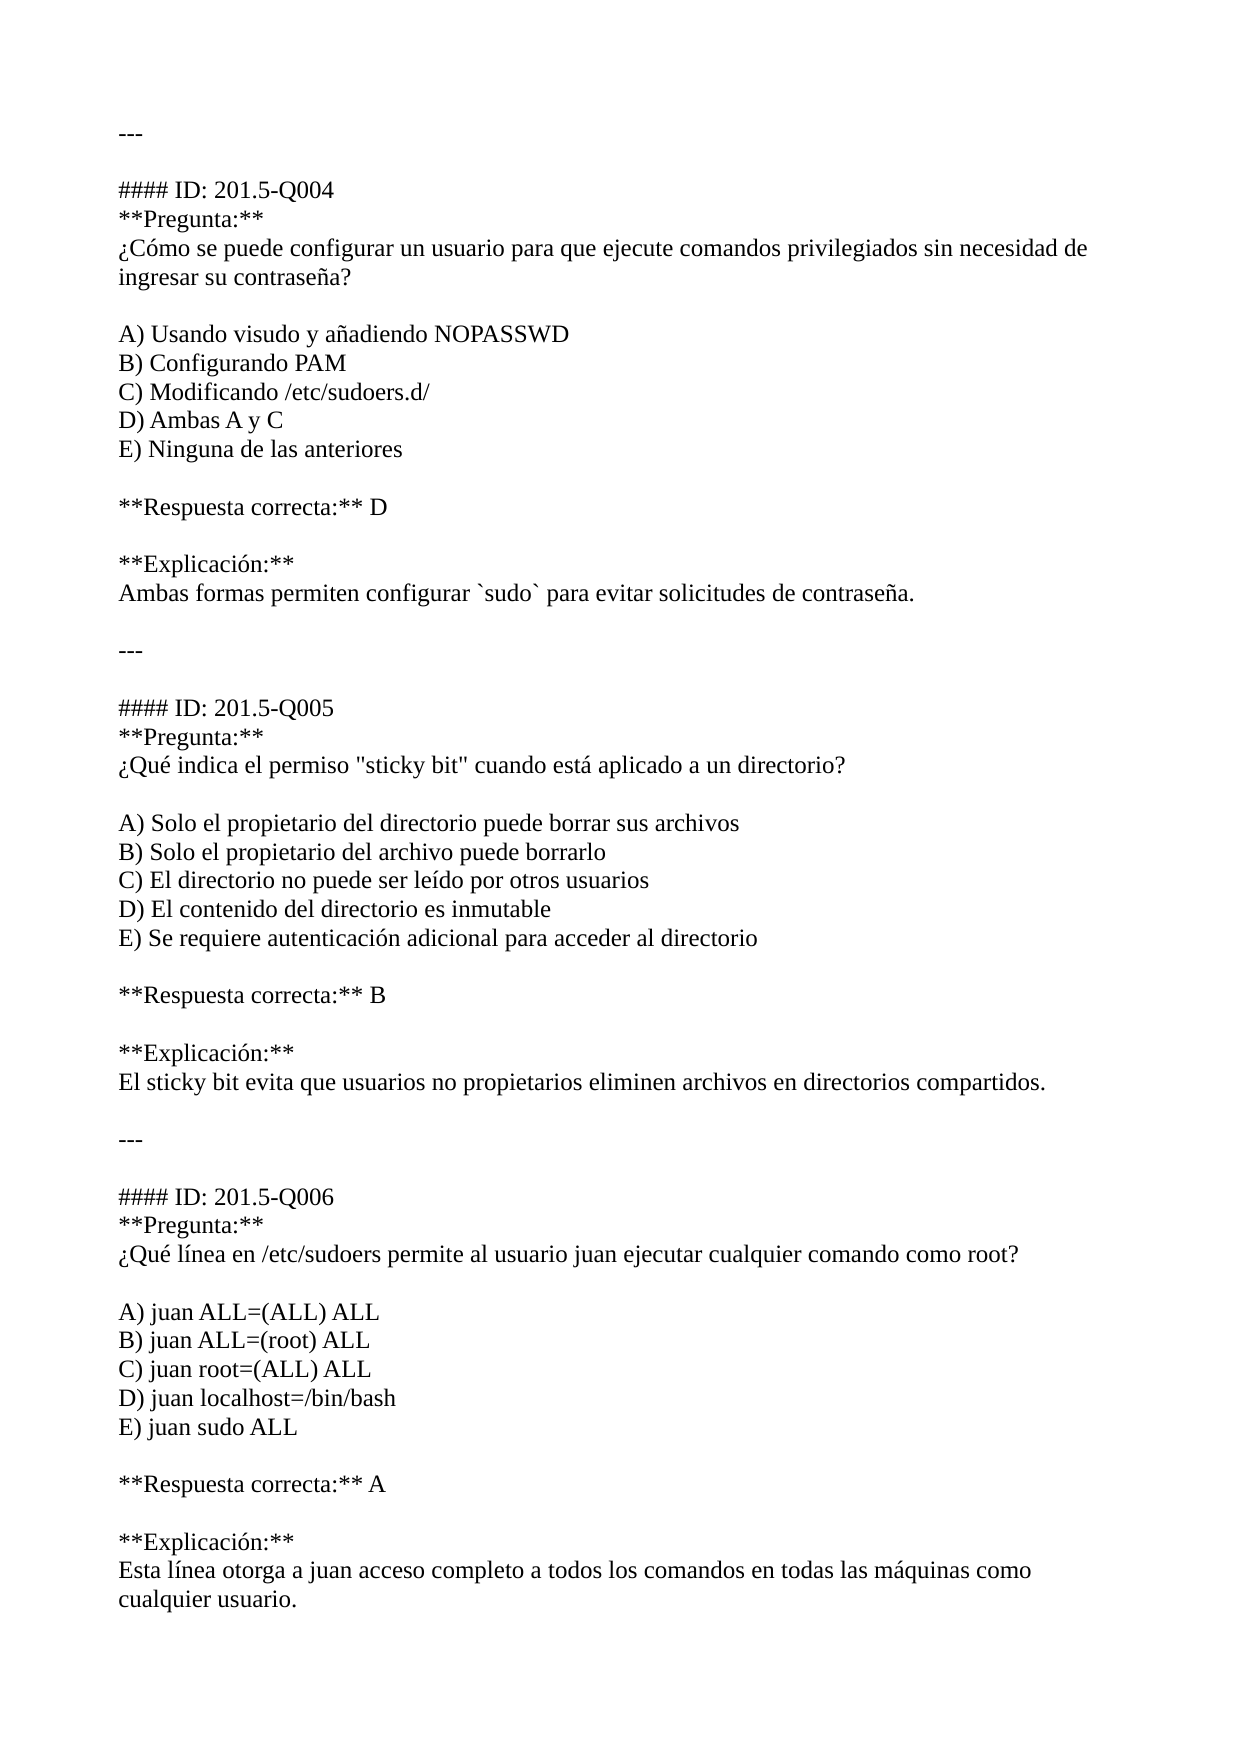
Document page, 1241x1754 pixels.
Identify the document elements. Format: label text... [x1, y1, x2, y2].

text ¿Cómo se puede configurar un usuario para que ejecute comandos privilegiados sin necesidad de ingresar su contraseña? [118, 233, 1122, 291]
text **Explicación:** [118, 1527, 1122, 1556]
text #### ID: 201.5-Q005 [118, 693, 1122, 722]
text B) juan ALL=(root) ALL [118, 1326, 1122, 1354]
text **Pregunta:** [118, 722, 1122, 751]
text A) Usando visudo y añadiendo NOPASSWD [118, 319, 1122, 348]
text --- [118, 1124, 1122, 1153]
text C) El directorio no puede ser leído por otros usuarios [118, 866, 1122, 894]
text **Explicación:** [118, 549, 1122, 578]
text B) Configurando PAM [118, 348, 1122, 377]
text Ambas formas permiten configurar `sudo` para evitar solicitudes de contraseña. [118, 578, 1122, 607]
text **Explicación:** [118, 1038, 1122, 1067]
text **Respuesta correcta:** A [118, 1469, 1122, 1498]
text B) Solo el propietario del archivo puede borrarlo [118, 837, 1122, 866]
text #### ID: 201.5-Q004 [118, 176, 1122, 204]
text **Respuesta correcta:** D [118, 492, 1122, 521]
text D) El contenido del directorio es inmutable [118, 894, 1122, 923]
text E) Se requiere autenticación adicional para acceder al directorio [118, 923, 1122, 952]
text ¿Qué línea en /etc/sudoers permite al usuario juan ejecutar cualquier comando como root? [118, 1239, 1122, 1268]
text C) Modificando /etc/sudoers.d/ [118, 377, 1122, 406]
text C) juan root=(ALL) ALL [118, 1354, 1122, 1383]
text **Respuesta correcta:** B [118, 981, 1122, 1009]
text E) juan sudo ALL [118, 1412, 1122, 1441]
text --- [118, 118, 1122, 147]
text #### ID: 201.5-Q006 [118, 1182, 1122, 1211]
text E) Ninguna de las anteriores [118, 434, 1122, 463]
text A) juan ALL=(ALL) ALL [118, 1297, 1122, 1326]
text Esta línea otorga a juan acceso completo a todos los comandos en todas las máquinas como cualquier usuario. [118, 1556, 1122, 1613]
text **Pregunta:** [118, 1211, 1122, 1239]
text D) juan localhost=/bin/bash [118, 1383, 1122, 1412]
text A) Solo el propietario del directorio puede borrar sus archivos [118, 808, 1122, 837]
text El sticky bit evita que usuarios no propietarios eliminen archivos en directorios compartidos. [118, 1067, 1122, 1096]
text ¿Qué indica el permiso "sticky bit" cuando está aplicado a un directorio? [118, 751, 1122, 779]
text --- [118, 636, 1122, 664]
text D) Ambas A y C [118, 406, 1122, 434]
text **Pregunta:** [118, 204, 1122, 233]
